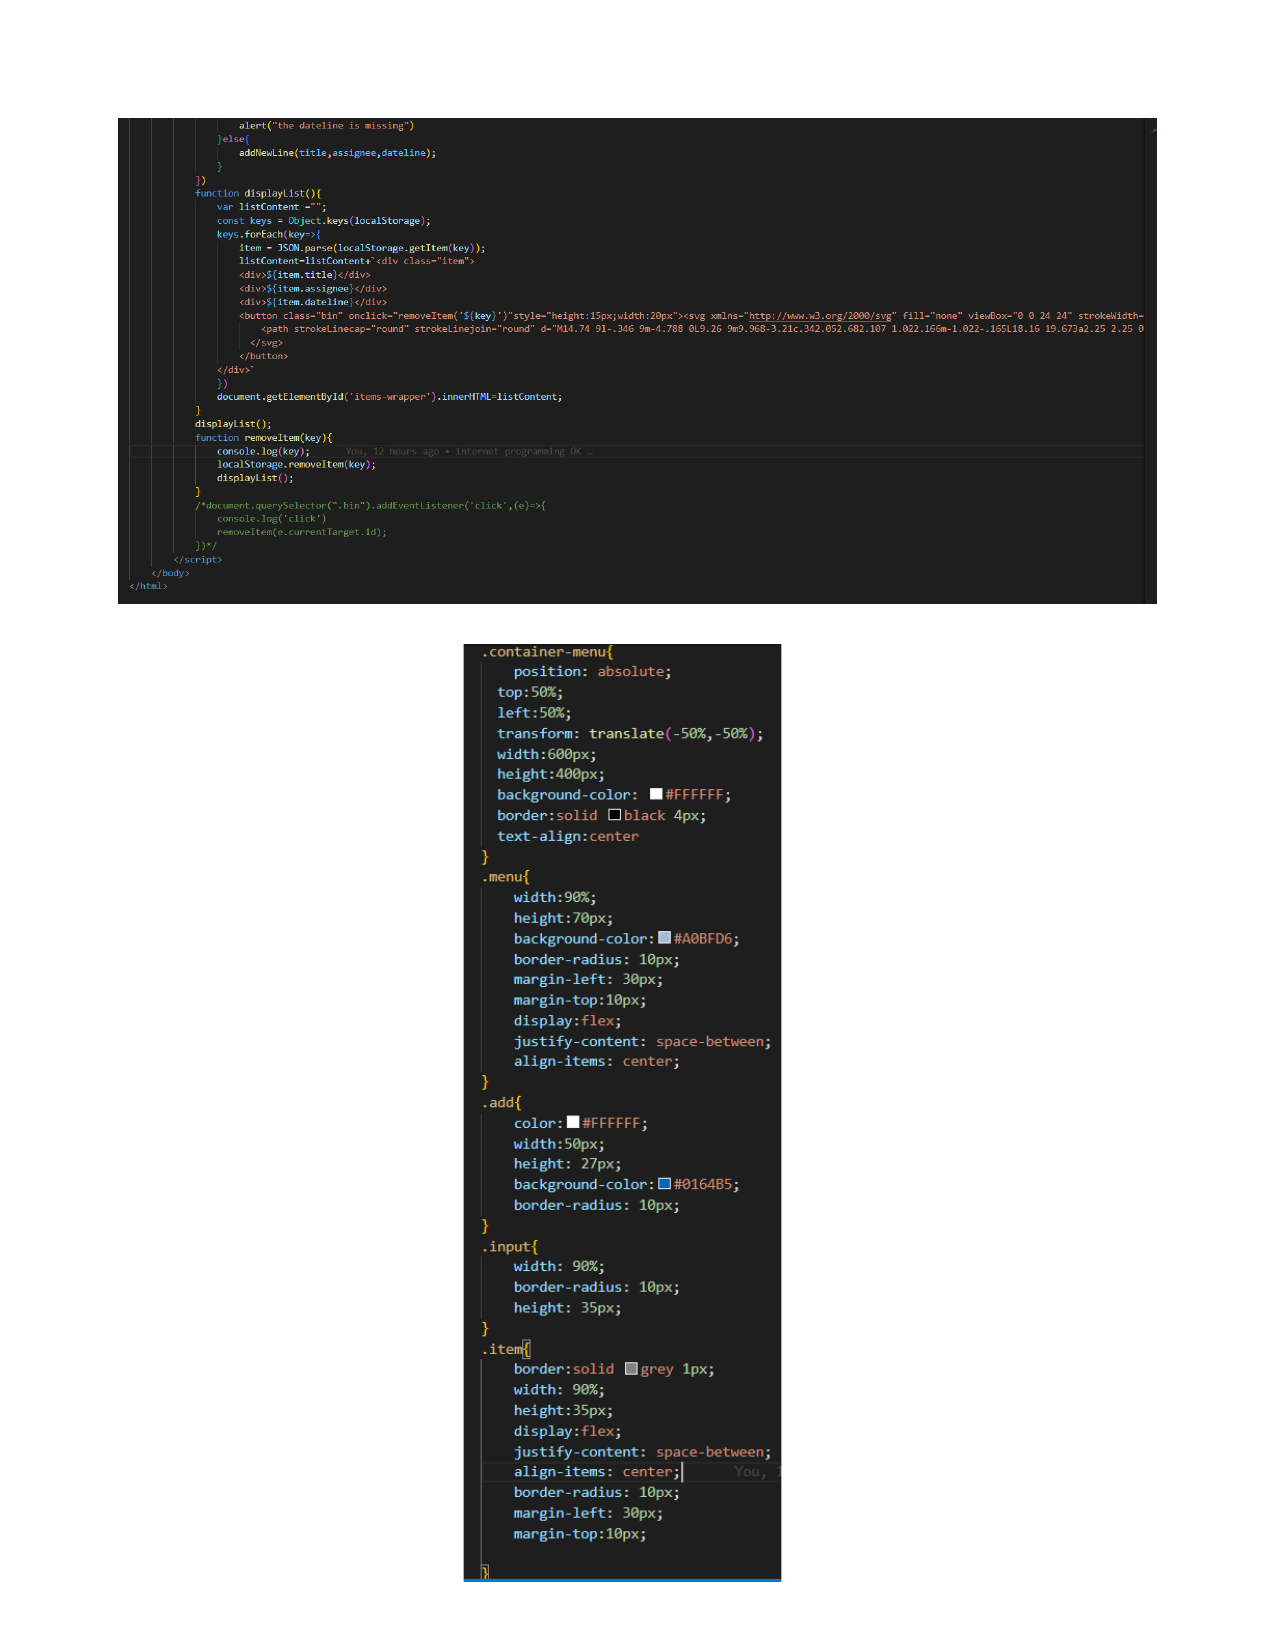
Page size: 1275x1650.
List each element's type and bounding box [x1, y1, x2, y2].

picture [118, 118, 1157, 604]
picture [463, 644, 782, 1582]
